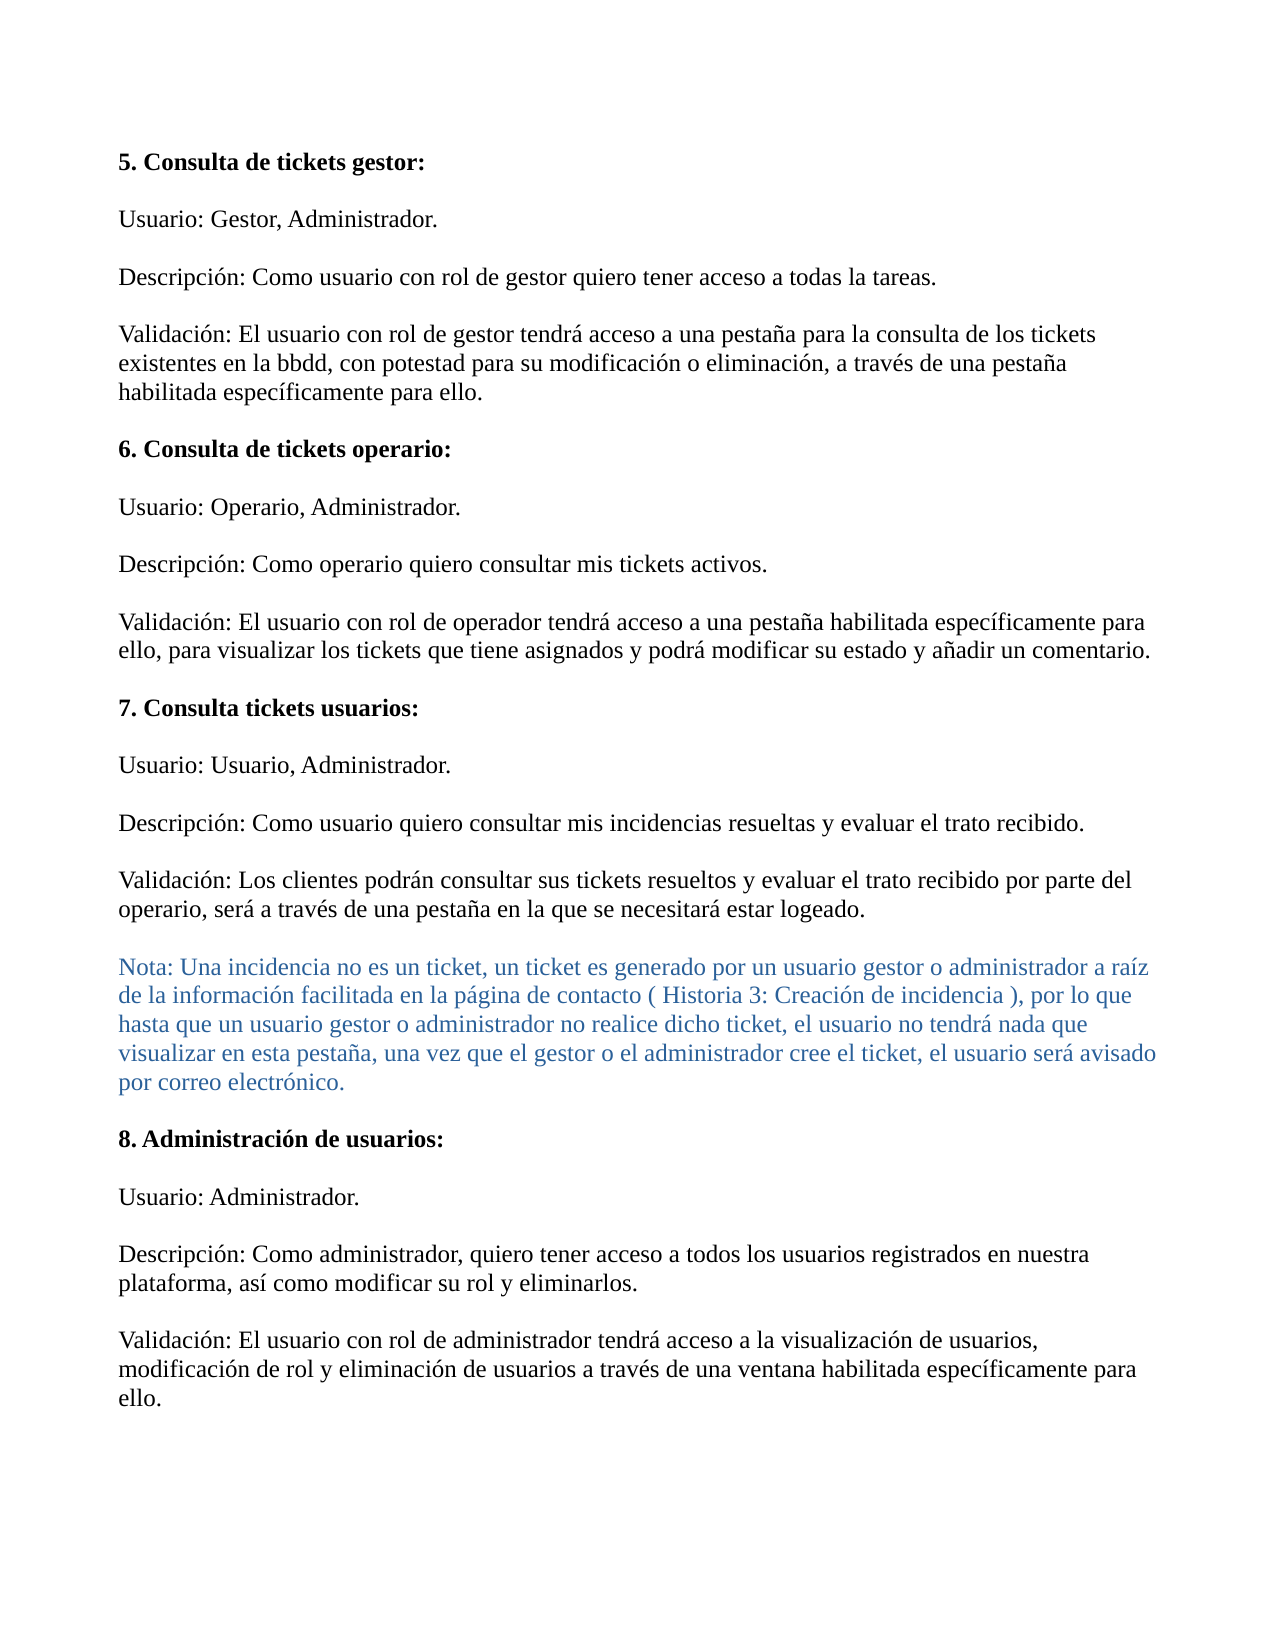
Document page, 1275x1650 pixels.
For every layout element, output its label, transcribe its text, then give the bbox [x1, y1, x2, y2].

text Validación: Los clientes podrán consultar sus tickets resueltos y evaluar el trato recibido por parte del operario, será a través de una pestaña en la que se necesitará estar logeado. [118, 866, 1157, 923]
text Descripción: Como operario quiero consultar mis tickets activos. [118, 549, 1157, 578]
text 6. Consulta de tickets operario: [118, 434, 1157, 463]
text Usuario: Usuario, Administrador. [118, 751, 1157, 779]
text Usuario: Operario, Administrador. [118, 492, 1157, 521]
text Descripción: Como administrador, quiero tener acceso a todos los usuarios registrados en nuestra plataforma, así como modificar su rol y eliminarlos. [118, 1239, 1157, 1297]
text Validación: El usuario con rol de operador tendrá acceso a una pestaña habilitada específicamente para ello, para visualizar los tickets que tiene asignados y podrá modificar su estado y añadir un comentario. [118, 607, 1157, 664]
text Descripción: Como usuario con rol de gestor quiero tener acceso a todas la tareas. [118, 262, 1157, 291]
text Validación: El usuario con rol de gestor tendrá acceso a una pestaña para la consulta de los tickets existentes en la bbdd, con potestad para su modificación o eliminación, a través de una pestaña habilitada específicamente para ello. [118, 319, 1157, 406]
text 7. Consulta tickets usuarios: [118, 693, 1157, 722]
text Usuario: Administrador. [118, 1182, 1157, 1211]
text Descripción: Como usuario quiero consultar mis incidencias resueltas y evaluar el trato recibido. [118, 808, 1157, 837]
text Nota: Una incidencia no es un ticket, un ticket es generado por un usuario gestor o administrador a raíz de la información facilitada en la página de contacto ( Historia 3: Creación de incidencia ), por lo que hasta que un usuario gestor o administrador no realice dicho ticket, el usuario no tendrá nada que visualizar en esta pestaña, una vez que el gestor o el administrador cree el ticket, el usuario será avisado por correo electrónico. [118, 952, 1157, 1096]
text Usuario: Gestor, Administrador. [118, 204, 1157, 233]
text Validación: El usuario con rol de administrador tendrá acceso a la visualización de usuarios, modificación de rol y eliminación de usuarios a través de una ventana habilitada específicamente para ello. [118, 1326, 1157, 1412]
text 5. Consulta de tickets gestor: [118, 147, 1157, 176]
text 8. Administración de usuarios: [118, 1124, 1157, 1153]
